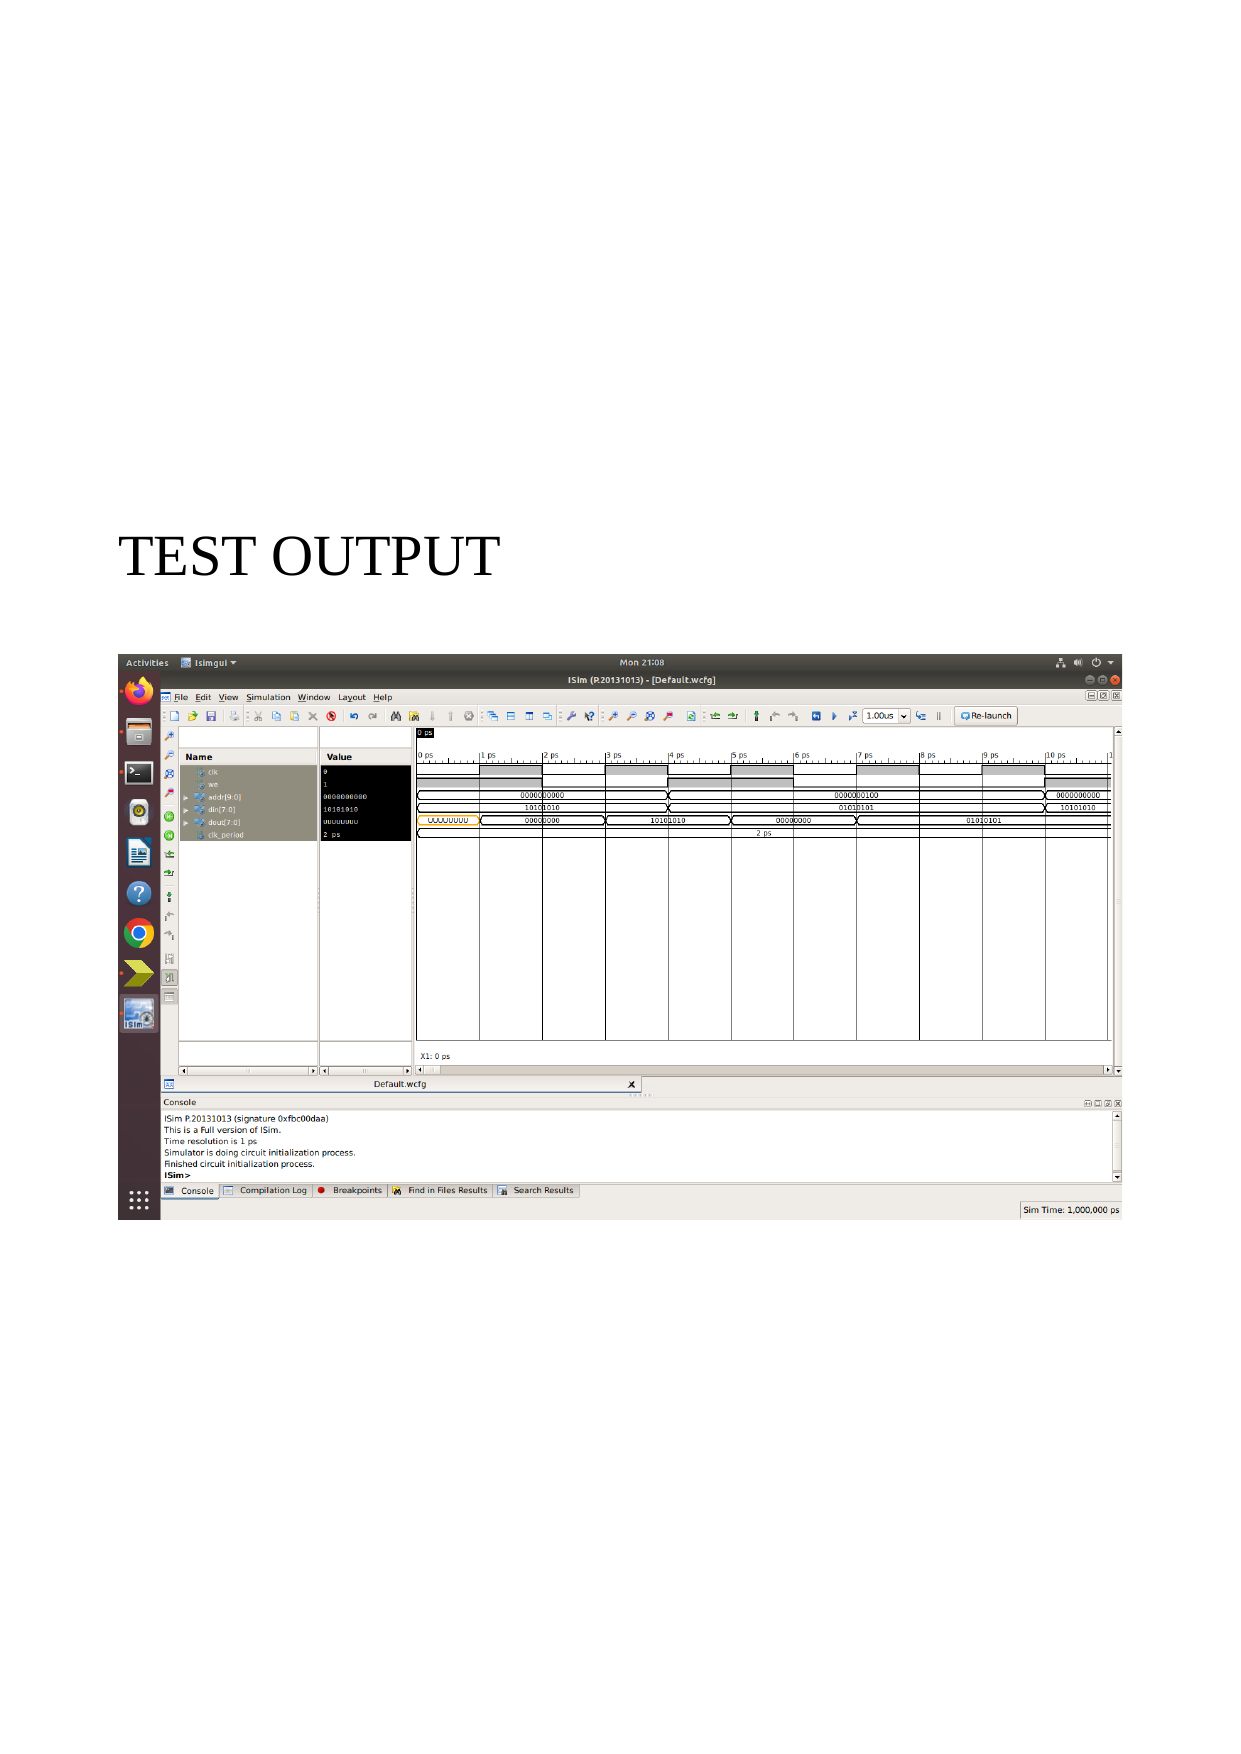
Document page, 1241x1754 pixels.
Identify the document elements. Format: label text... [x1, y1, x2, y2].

picture [118, 654, 1123, 1220]
text TEST OUTPUT [118, 521, 1122, 588]
